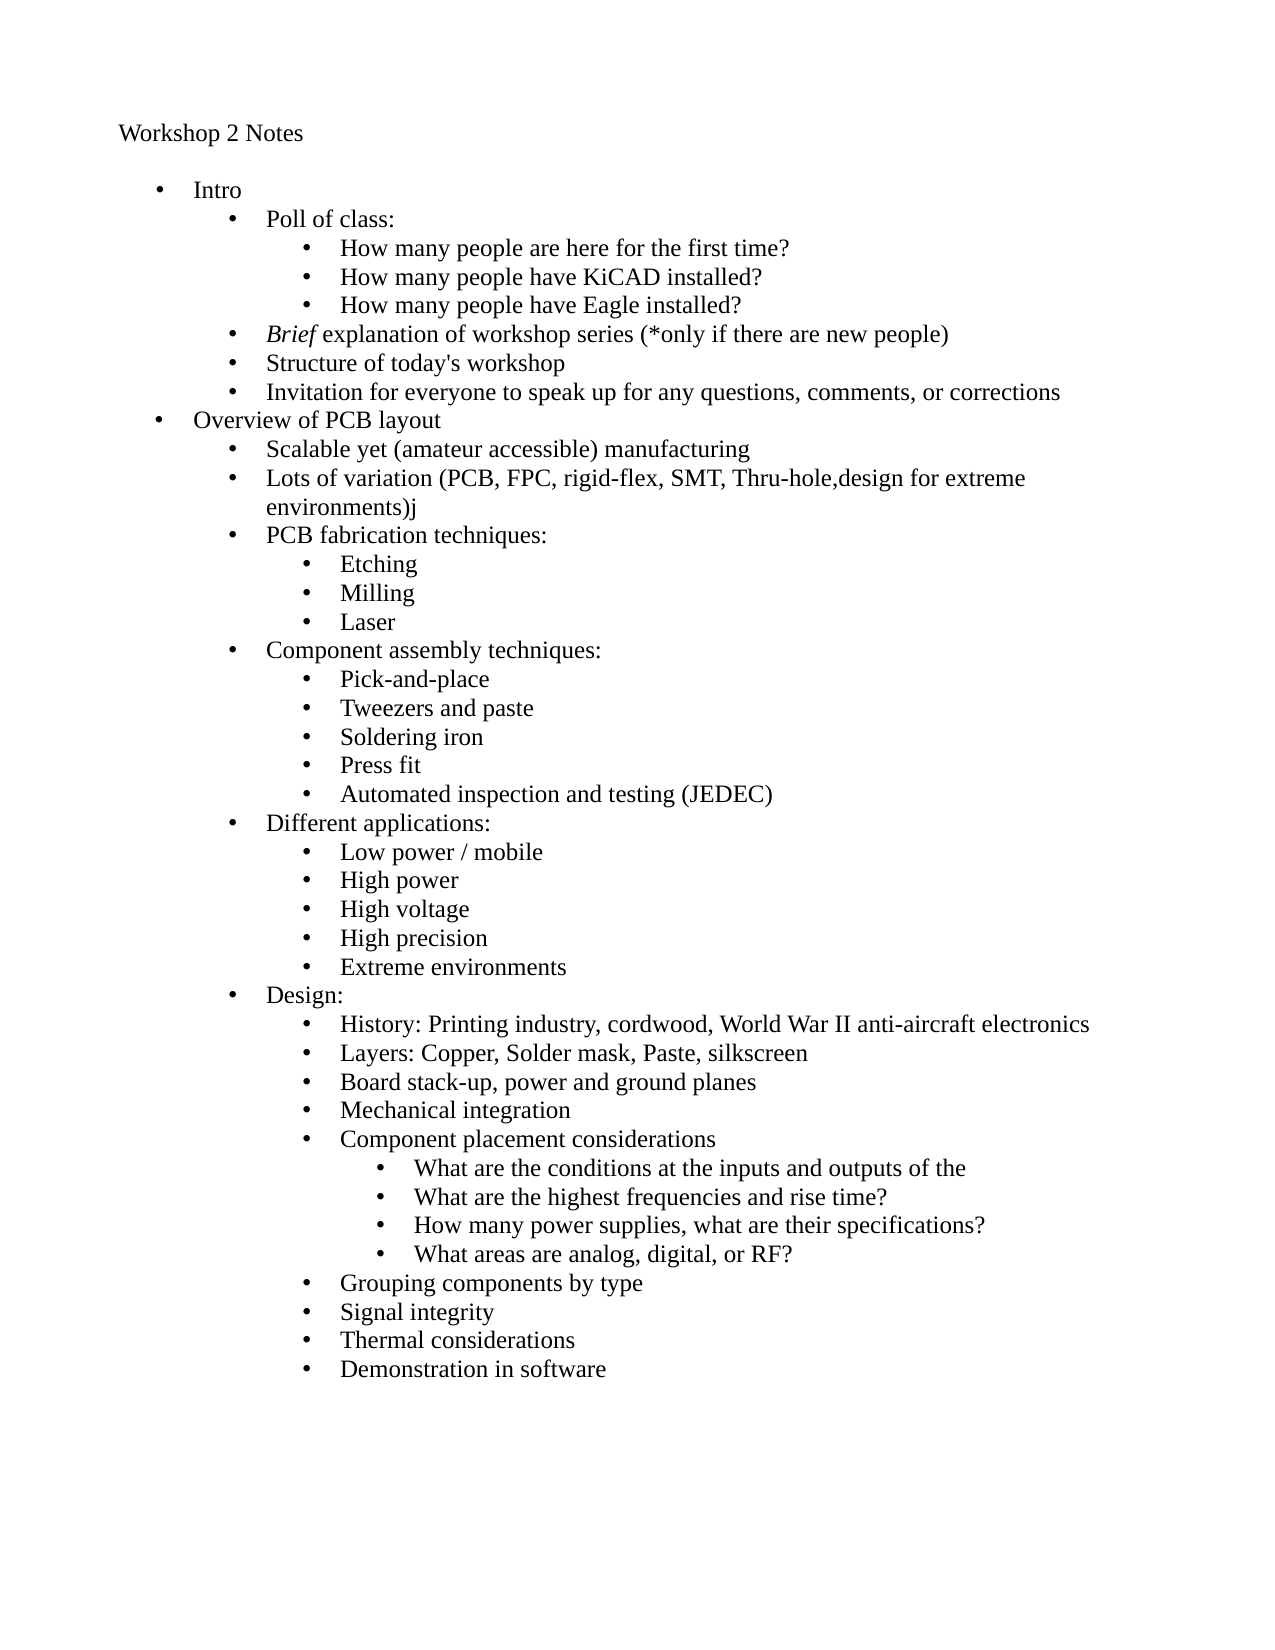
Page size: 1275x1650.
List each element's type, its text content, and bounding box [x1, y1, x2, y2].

list Layers: Copper, Solder mask, Paste, silkscreen [302, 1038, 1157, 1067]
list Soldering iron [302, 722, 1157, 751]
list Different applications: [228, 808, 1157, 837]
list Lots of variation (PCB, FPC, rigid-flex, SMT, Thru-hole,design for extreme environments)j [228, 463, 1157, 521]
list How many people have Eagle installed? [302, 291, 1157, 319]
list Press fit [302, 751, 1157, 779]
list Laser [302, 607, 1157, 636]
list How many power supplies, what are their specifications? [376, 1211, 1157, 1239]
list Board stack-up, power and ground planes [302, 1067, 1157, 1096]
list Brief explanation of workshop series (*only if there are new people) [228, 319, 1157, 348]
list What are the highest frequencies and rise time? [376, 1182, 1157, 1211]
list Pick-and-place [302, 664, 1157, 693]
list Demonstration in software [302, 1354, 1157, 1383]
list What areas are analog, digital, or RF? [376, 1239, 1157, 1268]
list Scalable yet (amateur accessible) manufacturing [228, 434, 1157, 463]
list How many people are here for the first time? [302, 233, 1157, 262]
list Thermal considerations [302, 1326, 1157, 1354]
list Tweezers and paste [302, 693, 1157, 722]
list Extreme environments [302, 952, 1157, 981]
list What are the conditions at the inputs and outputs of the [376, 1153, 1157, 1182]
list Overview of PCB layout [154, 406, 1157, 434]
list Invitation for everyone to speak up for any questions, comments, or corrections [228, 377, 1157, 406]
list Milling [302, 578, 1157, 607]
list Mechanical integration [302, 1096, 1157, 1124]
list High power [302, 866, 1157, 894]
list How many people have KiCAD installed? [302, 262, 1157, 291]
text Workshop 2 Notes [118, 118, 1157, 147]
list Component placement considerations [302, 1124, 1157, 1153]
list Design: [228, 981, 1157, 1009]
list High voltage [302, 894, 1157, 923]
list History: Printing industry, cordwood, World War II anti-aircraft electronics [302, 1009, 1157, 1038]
list Low power / mobile [302, 837, 1157, 866]
list Structure of today's workshop [228, 348, 1157, 377]
list High precision [302, 923, 1157, 952]
list Automated inspection and testing (JEDEC) [302, 779, 1157, 808]
list Etching [302, 549, 1157, 578]
list Intro [156, 176, 1157, 204]
list Signal integrity [302, 1297, 1157, 1326]
list Component assembly techniques: [228, 636, 1157, 664]
list Grouping components by type [302, 1268, 1157, 1297]
list Poll of class: [228, 204, 1157, 233]
list PCB fabrication techniques: [228, 521, 1157, 549]
